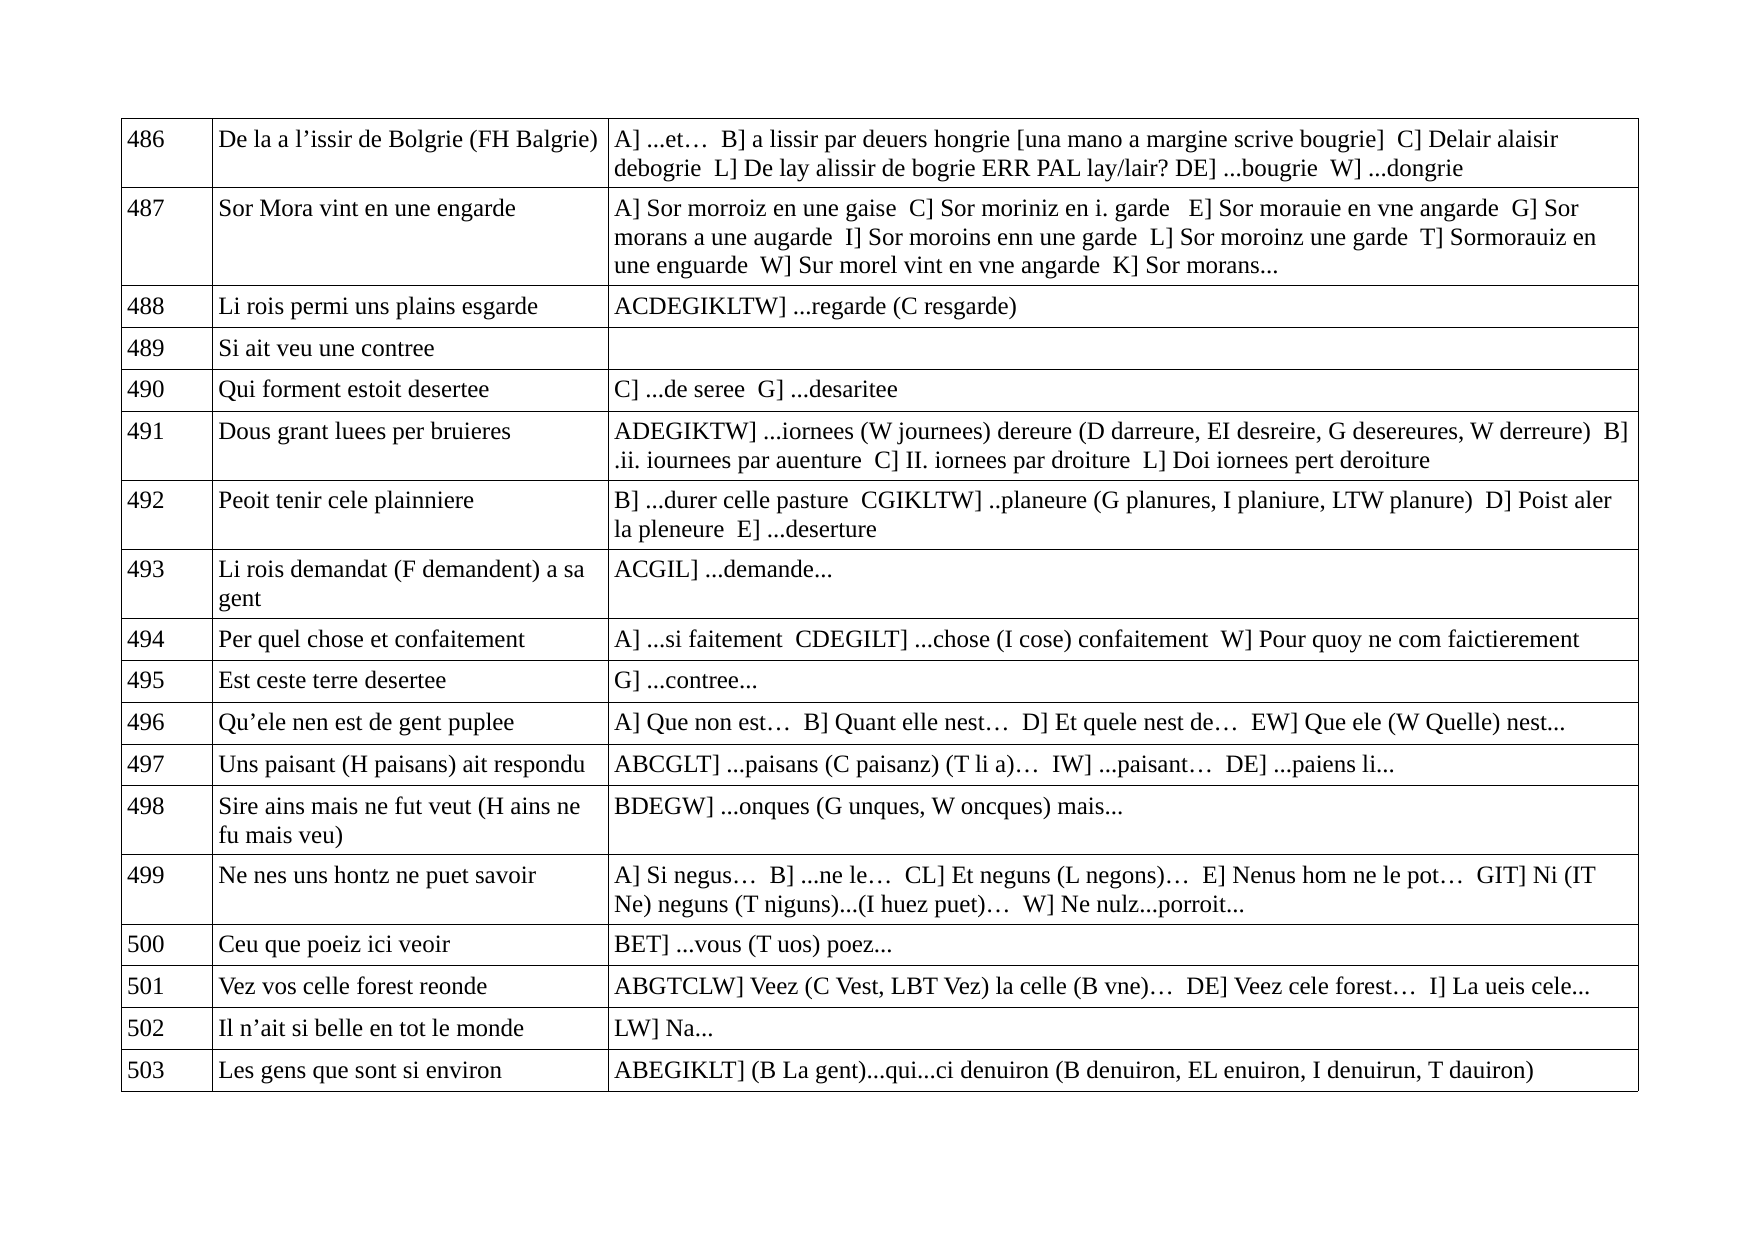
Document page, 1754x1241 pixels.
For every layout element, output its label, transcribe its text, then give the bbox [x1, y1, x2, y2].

table_cell A] Que non est… B] Quant elle nest… D] Et quele nest de… EW] Que ele (W Quelle) nest... [609, 703, 1638, 743]
table_cell 490 [122, 370, 212, 411]
table_cell 493 [122, 550, 212, 618]
table_cell Uns paisant (H paisans) ait respondu [213, 745, 608, 785]
table_cell BDEGW] ...onques (G unques, W oncques) mais... [609, 786, 1638, 854]
table_cell Les gens que sont si environ [213, 1050, 608, 1091]
table_cell Li rois demandat (F demandent) a sa gent [213, 550, 608, 618]
table_cell Si ait veu une contree [213, 328, 608, 369]
table_cell 497 [122, 745, 212, 785]
table_cell 498 [122, 786, 212, 854]
table_cell [609, 328, 1638, 369]
table_cell 499 [122, 855, 212, 923]
table_cell LW] Na... [609, 1008, 1638, 1049]
table_cell ABEGIKLT] (B La gent)...qui...ci denuiron (B denuiron, EL enuiron, I denuirun, T dauiron) [609, 1050, 1638, 1091]
table_cell 503 [122, 1050, 212, 1091]
table_cell A] ...si faitement CDEGILT] ...chose (I cose) confaitement W] Pour quoy ne com faictierement [609, 619, 1638, 660]
table_cell Est ceste terre desertee [213, 661, 608, 702]
table_cell A] ...et… B] a lissir par deuers hongrie [una mano a margine scrive bougrie] C] Delair alaisir debogrie L] De lay alissir de bogrie ERR PAL lay/lair? DE] ...bougrie W] ...dongrie [609, 119, 1638, 187]
table_cell 489 [122, 328, 212, 369]
table_cell Dous grant luees per bruieres [213, 412, 608, 480]
table_cell 492 [122, 481, 212, 549]
table_cell Il n’ait si belle en tot le monde [213, 1008, 608, 1049]
table_cell Sor Mora vint en une engarde [213, 188, 608, 285]
table_cell 486 [122, 119, 212, 187]
table_cell C] ...de seree G] ...desaritee [609, 370, 1638, 411]
table_cell Vez vos celle forest reonde [213, 966, 608, 1007]
table_cell De la a l’issir de Bolgrie (FH Balgrie) [213, 119, 608, 187]
table_cell Qui forment estoit desertee [213, 370, 608, 411]
table_cell Ne nes uns hontz ne puet savoir [213, 855, 608, 923]
table_cell ABGTCLW] Veez (C Vest, LBT Vez) la celle (B vne)… DE] Veez cele forest… I] La ueis cele... [609, 966, 1638, 1007]
table_cell ADEGIKTW] ...iornees (W journees) dereure (D darreure, EI desreire, G desereures, W derreure) B] .ii. iournees par auenture C] II. iornees par droiture L] Doi iornees pert deroiture [609, 412, 1638, 480]
table_cell Per quel chose et confaitement [213, 619, 608, 660]
table_cell ACGIL] ...demande... [609, 550, 1638, 618]
table_cell 502 [122, 1008, 212, 1049]
table_cell 491 [122, 412, 212, 480]
table_cell 495 [122, 661, 212, 702]
table_cell B] ...durer celle pasture CGIKLTW] ..planeure (G planures, I planiure, LTW planure) D] Poist aler la pleneure E] ...deserture [609, 481, 1638, 549]
table_cell 494 [122, 619, 212, 660]
table_cell A] Sor morroiz en une gaise C] Sor moriniz en i. garde E] Sor morauie en vne angarde G] Sor morans a une augarde I] Sor moroins enn une garde L] Sor moroinz une garde T] Sormorauiz en une enguarde W] Sur morel vint en vne angarde K] Sor morans... [609, 188, 1638, 285]
table_cell 501 [122, 966, 212, 1007]
table_cell 496 [122, 703, 212, 743]
table_cell ACDEGIKLTW] ...regarde (C resgarde) [609, 286, 1638, 327]
table_cell G] ...contree... [609, 661, 1638, 702]
table_cell Ceu que poeiz ici veoir [213, 925, 608, 965]
table_cell 500 [122, 925, 212, 965]
table_cell BET] ...vous (T uos) poez... [609, 925, 1638, 965]
table_cell 488 [122, 286, 212, 327]
table_cell Li rois permi uns plains esgarde [213, 286, 608, 327]
table_cell Peoit tenir cele plainniere [213, 481, 608, 549]
table_cell Qu’ele nen est de gent puplee [213, 703, 608, 743]
table_cell A] Si negus… B] ...ne le… CL] Et neguns (L negons)… E] Nenus hom ne le pot… GIT] Ni (IT Ne) neguns (T niguns)...(I huez puet)… W] Ne nulz...porroit... [609, 855, 1638, 923]
table_cell ABCGLT] ...paisans (C paisanz) (T li a)… IW] ...paisant… DE] ...paiens li... [609, 745, 1638, 785]
table_cell 487 [122, 188, 212, 285]
table_cell Sire ains mais ne fut veut (H ains ne fu mais veu) [213, 786, 608, 854]
